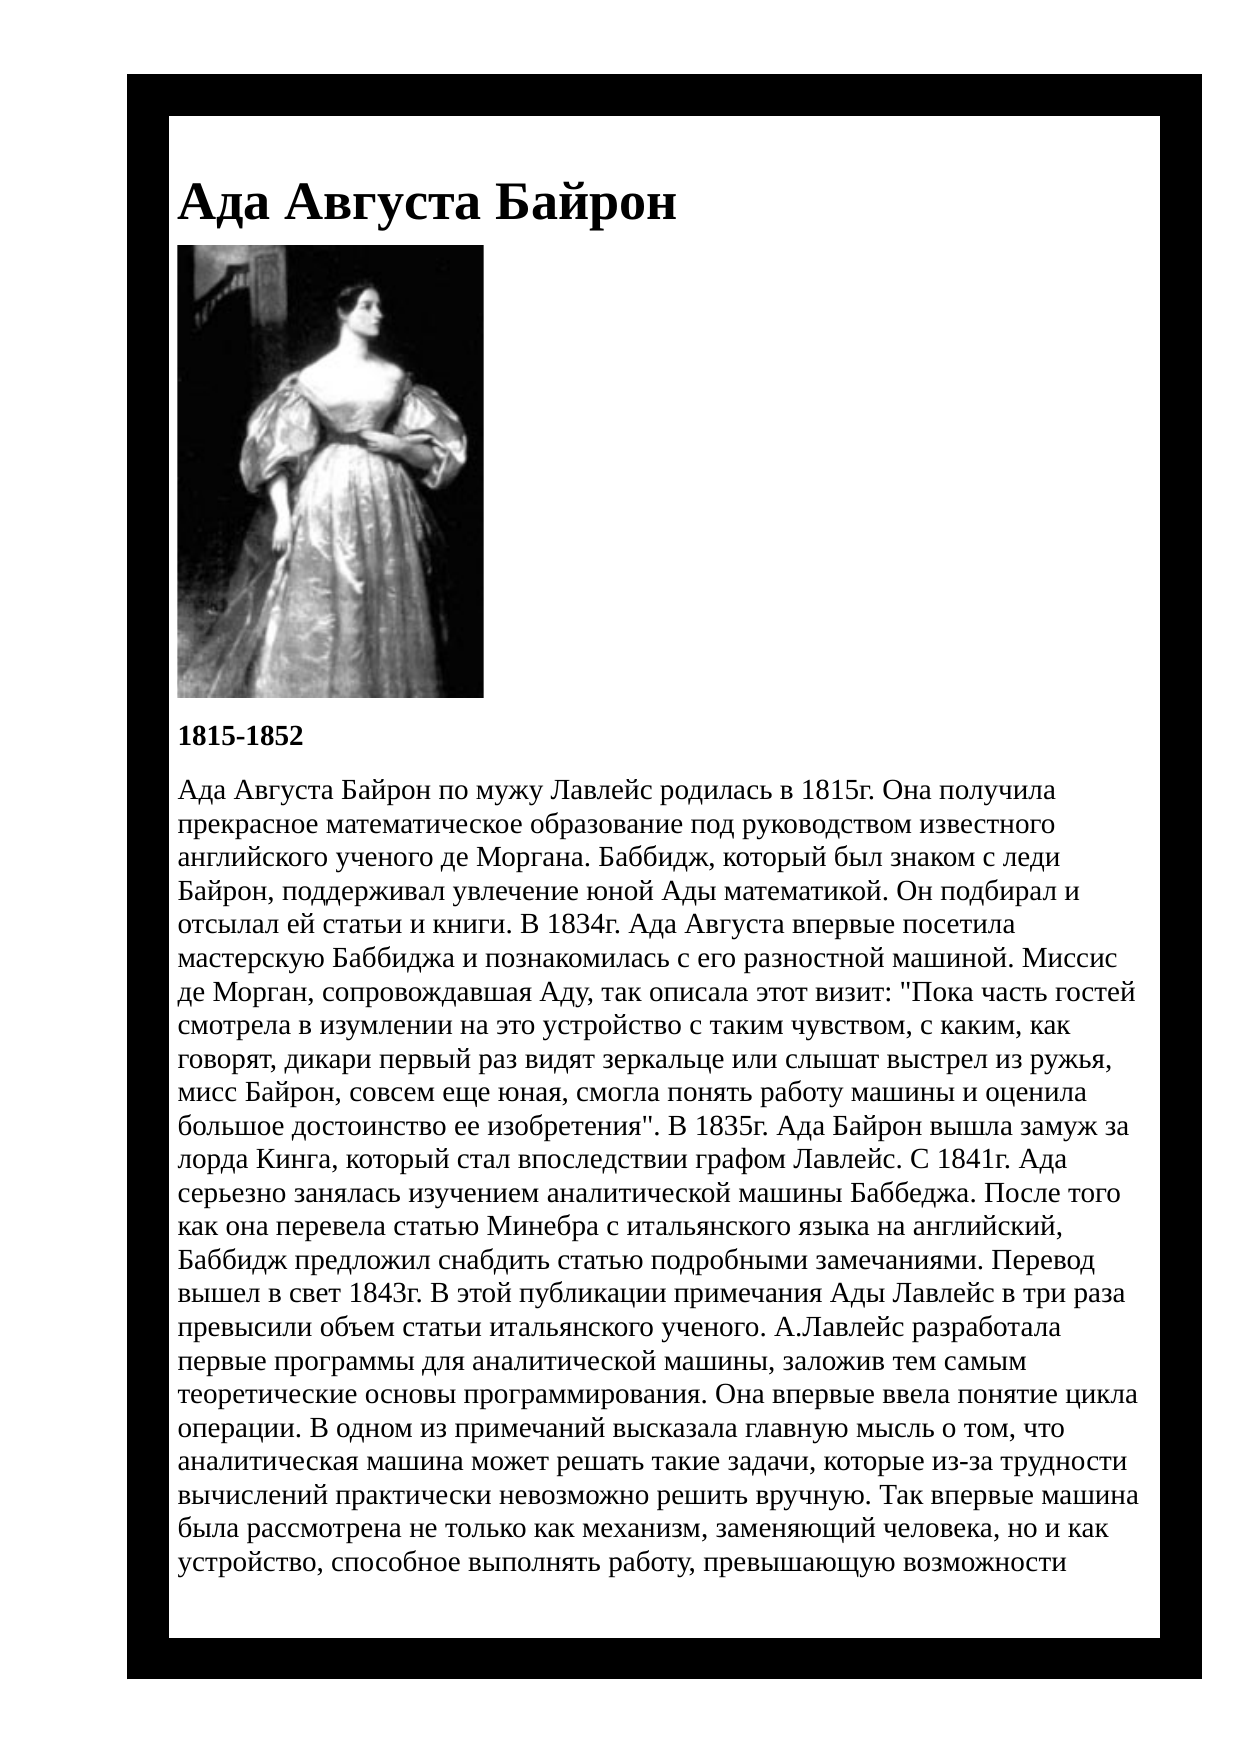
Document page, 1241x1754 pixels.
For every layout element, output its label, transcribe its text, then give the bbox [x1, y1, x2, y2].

subtitle Ада Августа Байрон по мужу Лавлейс родилась в 1815г. Она получила прекрасное математическое образование под руководством известного английского ученого де Моргана. Баббидж, который был знаком с леди Байрон, поддерживал увлечение юной Ады математикой. Он подбирал и отсылал ей статьи и книги. В 1834г. Ада Августа впервые посетила мастерскую Баббиджа и познакомилась с его разностной машиной. Миссис де Морган, сопровождавшая Аду, так описала этот визит: "Пока часть гостей смотрела в изумлении на это устройство с таким чувством, с каким, как говорят, дикари первый раз видят зеркальце или слышат выстрел из ружья, мисс Байрон, совсем еще юная, смогла понять работу машины и оценила большое достоинство ее изобретения". В 1835г. Ада Байрон вышла замуж за лорда Кинга, который стал впоследствии графом Лавлейс. С 1841г. Ада серьезно занялась изучением аналитической машины Баббеджа. После того как она перевела статью Минебра с итальянского языка на английский, Баббидж предложил снабдить статью подробными замечаниями. Перевод вышел в свет 1843г. В этой публикации примечания Ады Лавлейс в три раза превысили объем статьи итальянского ученого. А.Лавлейс разработала первые программы для аналитической машины, заложив тем самым теоретические основы программирования. Она впервые ввела понятие цикла операции. В одном из примечаний высказала главную мысль о том, что аналитическая машина может решать такие задачи, которые из-за трудности вычислений практически невозможно решить вручную. Так впервые машина была рассмотрена не только как механизм, заменяющий человека, но и как устройство, способное выполнять работу, превышающую возможности [177, 772, 1152, 1577]
subtitle 1815-1852 [177, 718, 1152, 752]
subtitle Ада Августа Байрон [177, 169, 1152, 231]
